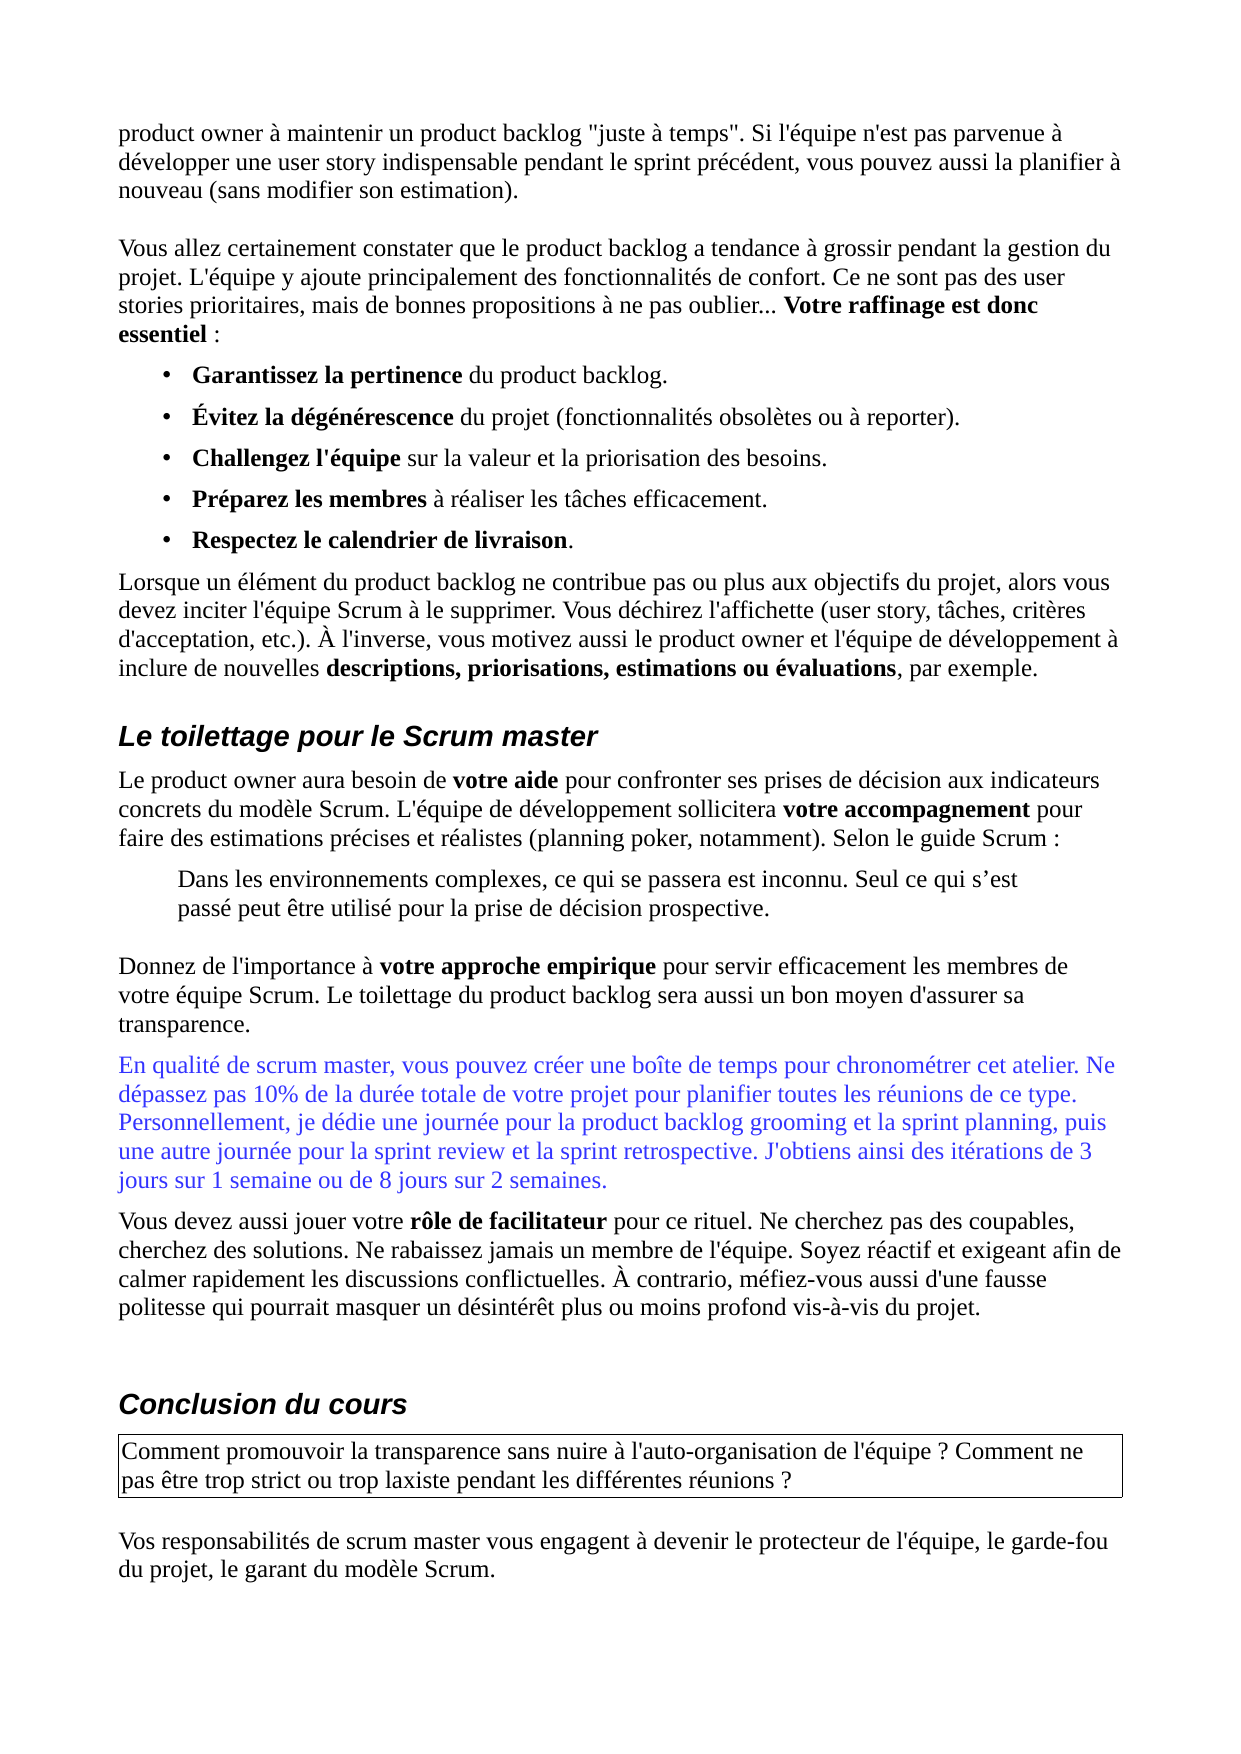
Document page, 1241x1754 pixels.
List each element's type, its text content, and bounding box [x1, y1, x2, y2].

text En qualité de scrum master, vous pouvez créer une boîte de temps pour chronométrer cet atelier. Ne dépassez pas 10% de la durée totale de votre projet pour planifier toutes les réunions de ce type. Personnellement, je dédie une journée pour la product backlog grooming et la sprint planning, puis une autre journée pour la sprint review et la sprint retrospective. J'obtiens ainsi des itérations de 3 jours sur 1 semaine ou de 8 jours sur 2 semaines. [118, 1050, 1122, 1194]
text product owner à maintenir un product backlog "juste à temps". Si l'équipe n'est pas parvenue à développer une user story indispensable pendant le sprint précédent, vous pouvez aussi la planifier à nouveau (sans modifier son estimation). [118, 118, 1122, 204]
list Challengez l'équipe sur la valeur et la priorisation des besoins. [162, 443, 1122, 472]
subtitle Le toilettage pour le Scrum master [118, 719, 1122, 753]
text Vous allez certainement constater que le product backlog a tendance à grossir pendant la gestion du projet. L'équipe y ajoute principalement des fonctionnalités de confort. Ce ne sont pas des user stories prioritaires, mais de bonnes propositions à ne pas oublier... Votre raffinage est donc essentiel : [118, 233, 1122, 348]
list Garantissez la pertinence du product backlog. [162, 361, 1122, 389]
text Comment promouvoir la transparence sans nuire à l'auto-organisation de l'équipe ? Comment ne pas être trop strict ou trop laxiste pendant les différentes réunions ? [119, 1435, 1122, 1497]
list Respectez le calendrier de livraison. [162, 526, 1122, 554]
text Vos responsabilités de scrum master vous engagent à devenir le protecteur de l'équipe, le garde-fou du projet, le garant du modèle Scrum. [118, 1526, 1122, 1583]
text Dans les environnements complexes, ce qui se passera est inconnu. Seul ce qui s’est passé peut être utilisé pour la prise de décision prospective. [177, 864, 1063, 922]
text Donnez de l'importance à votre approche empirique pour servir efficacement les membres de votre équipe Scrum. Le toilettage du product backlog sera aussi un bon moyen d'assurer sa transparence. [118, 951, 1122, 1037]
text Lorsque un élément du product backlog ne contribue pas ou plus aux objectifs du projet, alors vous devez inciter l'équipe Scrum à le supprimer. Vous déchirez l'affichette (user story, tâches, critères d'acceptation, etc.). À l'inverse, vous motivez aussi le product owner et l'équipe de développement à inclure de nouvelles descriptions, priorisations, estimations ou évaluations, par exemple. [118, 567, 1122, 682]
subtitle Conclusion du cours [118, 1387, 1122, 1421]
text Vous devez aussi jouer votre rôle de facilitateur pour ce rituel. Ne cherchez pas des coupables, cherchez des solutions. Ne rabaissez jamais un membre de l'équipe. Soyez réactif et exigeant afin de calmer rapidement les discussions conflictuelles. À contrario, méfiez-vous aussi d'une fausse politesse qui pourrait masquer un désintérêt plus ou moins profond vis-à-vis du projet. [118, 1206, 1122, 1321]
list Préparez les membres à réaliser les tâches efficacement. [162, 484, 1122, 513]
text Le product owner aura besoin de votre aide pour confronter ses prises de décision aux indicateurs concrets du modèle Scrum. L'équipe de développement sollicitera votre accompagnement pour faire des estimations précises et réalistes (planning poker, notamment). Selon le guide Scrum : [118, 765, 1122, 852]
list Évitez la dégénérescence du projet (fonctionnalités obsolètes ou à reporter). [162, 402, 1122, 431]
